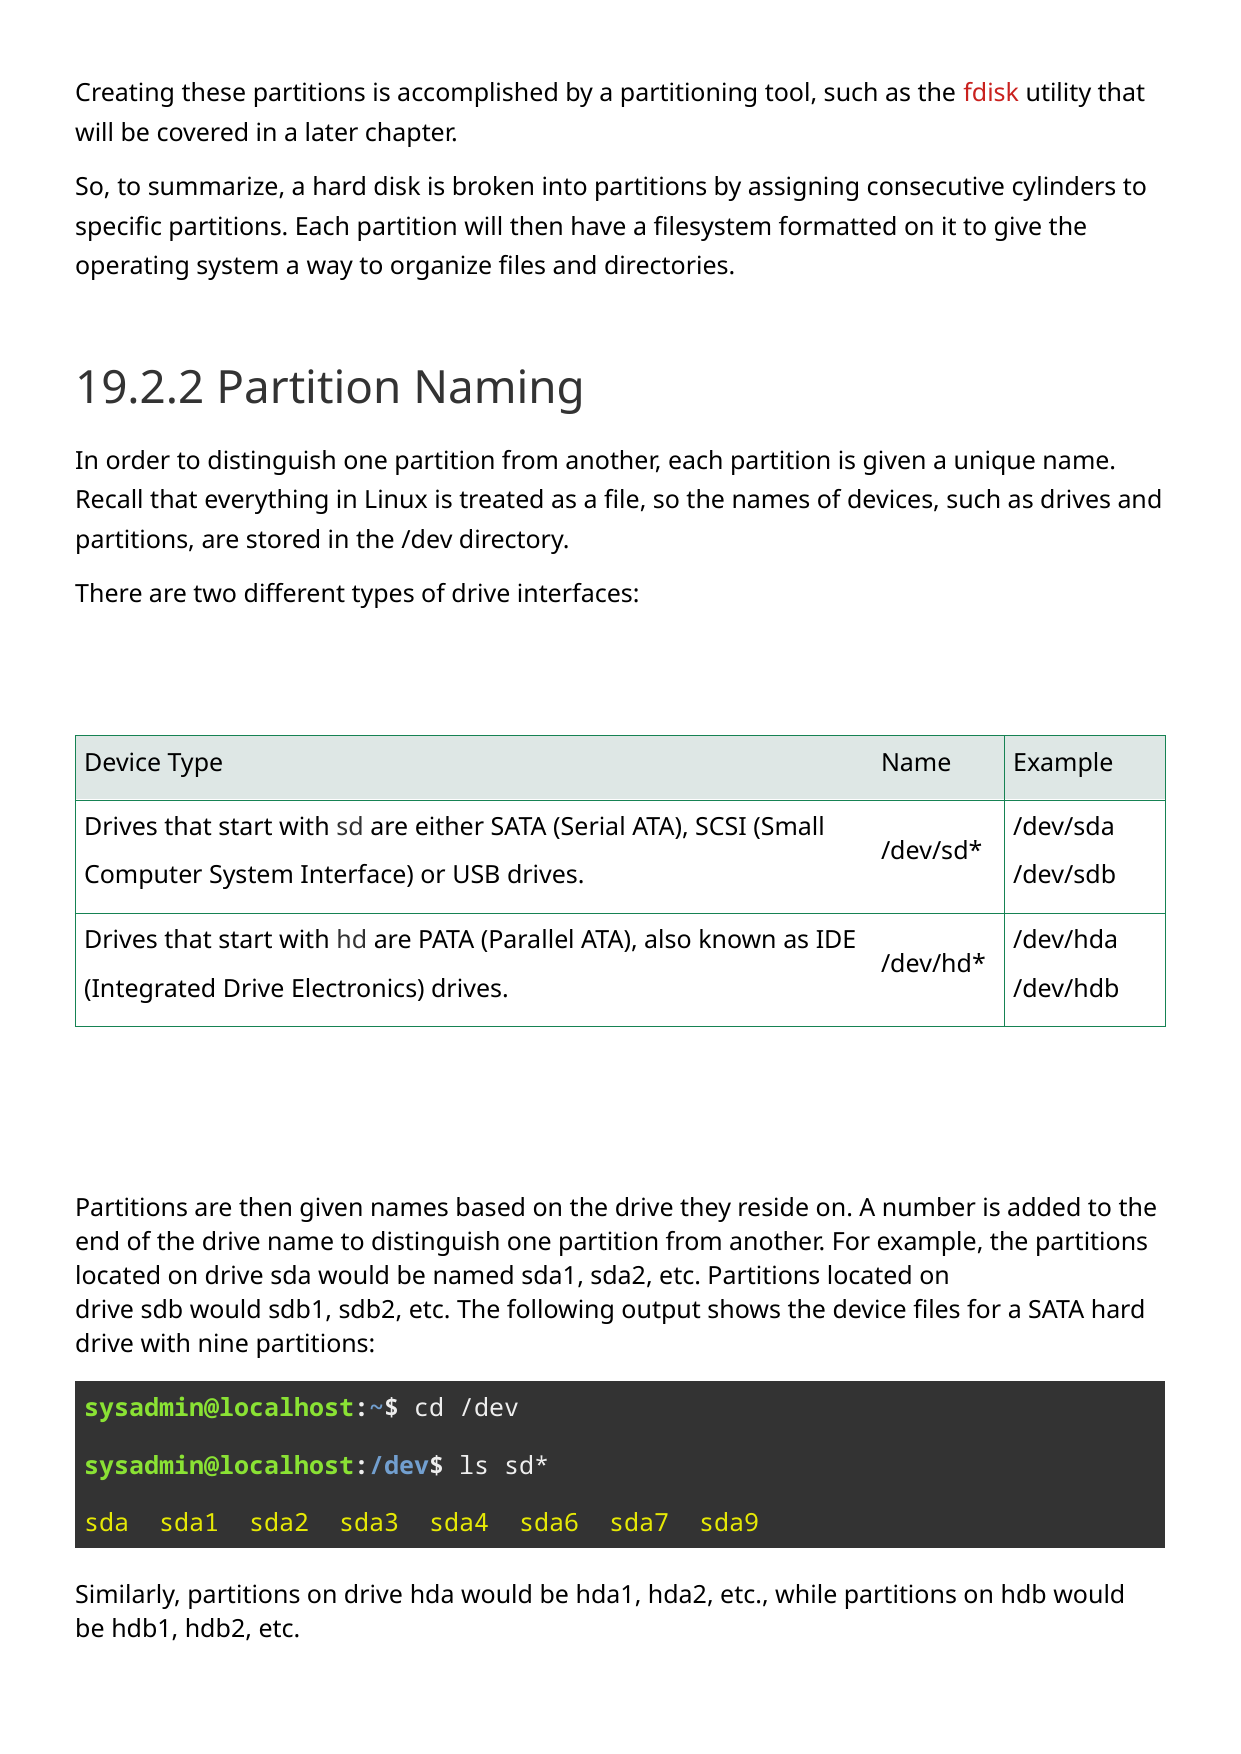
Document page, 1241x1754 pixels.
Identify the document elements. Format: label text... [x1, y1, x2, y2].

text So, to summarize, a hard disk is broken into partitions by assigning consecutive cylinders to specific partitions. Each partition will then have a filesystem formatted on it to give the operating system a way to organize files and directories. [75, 169, 1165, 281]
title 19.2.2 Partition Naming [75, 354, 1165, 417]
table_header Example [1005, 736, 1165, 799]
table_cell /dev/hd* [872, 914, 1004, 1026]
text Partitions are then given names based on the drive they reside on. A number is added to the end of the drive name to distinguish one partition from another. For example, the partitions located on drive sda would be named sda1, sda2, etc. Partitions located on drive sdb would sdb1, sdb2, etc. The following output shows the device files for a SATA hard drive with nine partitions: [75, 1189, 1165, 1359]
text In order to distinguish one partition from another, each partition is given a unique name. Recall that everything in Linux is treated as a file, so the names of devices, such as drives and partitions, are stored in the /dev directory. [75, 443, 1165, 555]
text sysadmin@localhost:/dev$ ls sd* [75, 1438, 1165, 1481]
table_header Device Type [76, 736, 872, 799]
text There are two different types of drive interfaces:‌⁠​​⁠​ [75, 576, 1165, 610]
text sda sda1 sda2 sda3 sda4 sda6 sda7 sda9 [75, 1496, 1165, 1548]
text Creating these partitions is accomplished by a partitioning tool, such as the fdisk utility that will be covered in a later chapter. [75, 75, 1165, 148]
table_cell /dev/sda /dev/sdb [1005, 801, 1165, 913]
table_cell /dev/hda /dev/hdb [1005, 914, 1165, 1026]
table_header Name [872, 736, 1004, 799]
table_cell Drives that start with hd are PATA (Parallel ATA), also known as IDE (Integrated Drive Electronics) drives. [76, 914, 872, 1026]
text sysadmin@localhost:~$ cd /dev [75, 1381, 1165, 1424]
text Similarly, partitions on drive hda would be hda1, hda2, etc., while partitions on hdb would be hdb1, hdb2, etc. [75, 1577, 1165, 1645]
table_cell /dev/sd* [872, 801, 1004, 913]
table_cell Drives that start with sd are either SATA (Serial ATA), SCSI (Small Computer System Interface) or USB drives. [76, 801, 872, 913]
